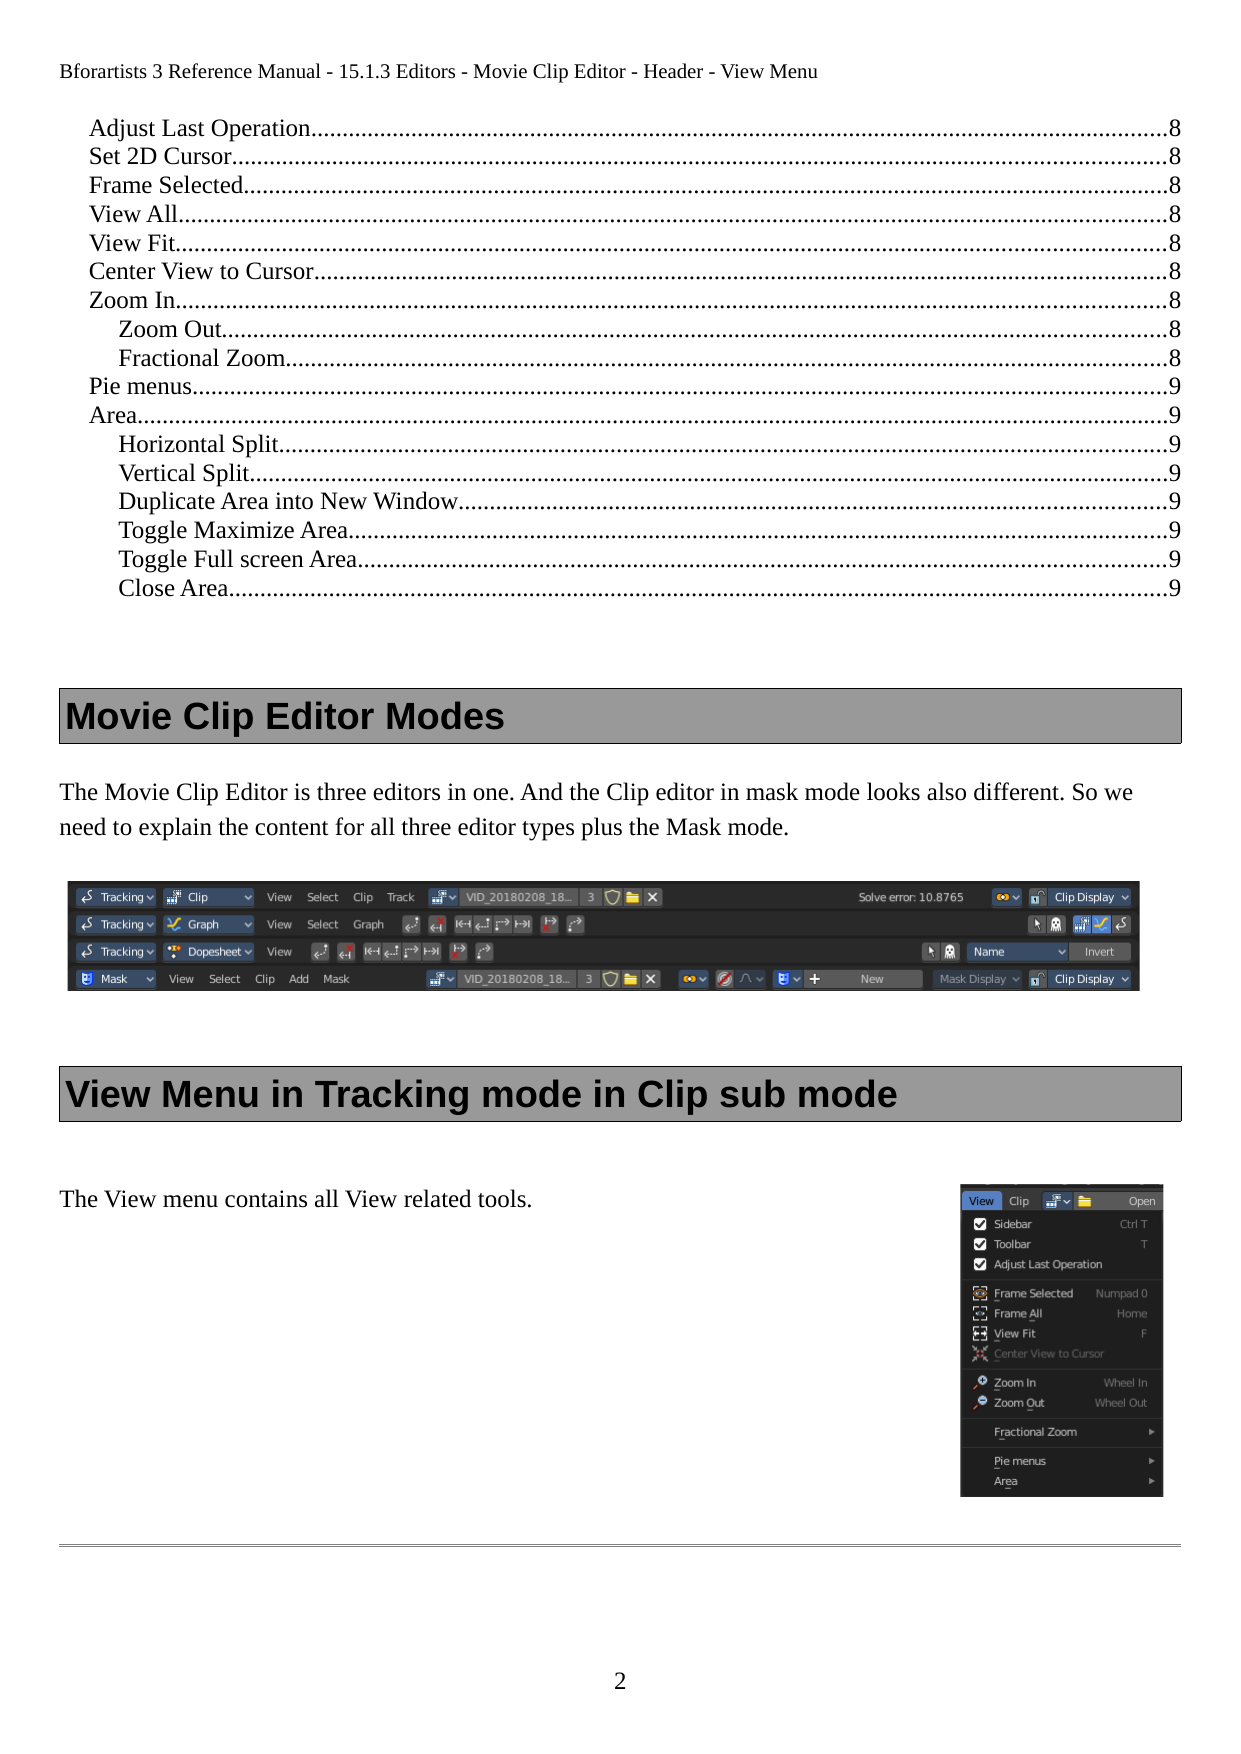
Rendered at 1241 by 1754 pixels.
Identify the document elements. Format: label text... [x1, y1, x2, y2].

text View All 8 [88, 199, 1181, 228]
text Set 2D Cursor 8 [88, 141, 1181, 170]
text View Fit 8 [88, 228, 1181, 256]
text Zoom Out 8 [118, 314, 1181, 343]
text Vertical Split 9 [118, 458, 1181, 486]
text Area 9 [88, 400, 1181, 429]
text Toggle Full screen Area 9 [118, 544, 1181, 573]
text Duplicate Area into New Window 9 [118, 486, 1181, 515]
text Zoom In 8 [88, 285, 1181, 314]
text Toggle Maximize Area 9 [118, 515, 1181, 544]
picture [960, 1184, 1164, 1497]
text The Movie Clip Editor is three editors in one. And the Clip editor in mask mode looks also different. So we need to explain the content for all three editor types plus the Mask mode. [59, 777, 1181, 841]
text Center View to Cursor 8 [88, 256, 1181, 285]
text Horizontal Split 9 [118, 429, 1181, 458]
picture [67, 881, 1140, 991]
text Pie menus 9 [88, 371, 1181, 400]
text Close Area 9 [118, 573, 1181, 601]
table_header Movie Clip Editor Modes [60, 689, 1181, 743]
text The View menu contains all View related tools. [59, 1184, 960, 1213]
text Adjust Last Operation 8 [88, 113, 1181, 141]
text Frame Selected 8 [88, 170, 1181, 199]
text Fractional Zoom 8 [118, 343, 1181, 371]
table_header View Menu in Tracking mode in Clip sub mode [60, 1067, 1181, 1121]
